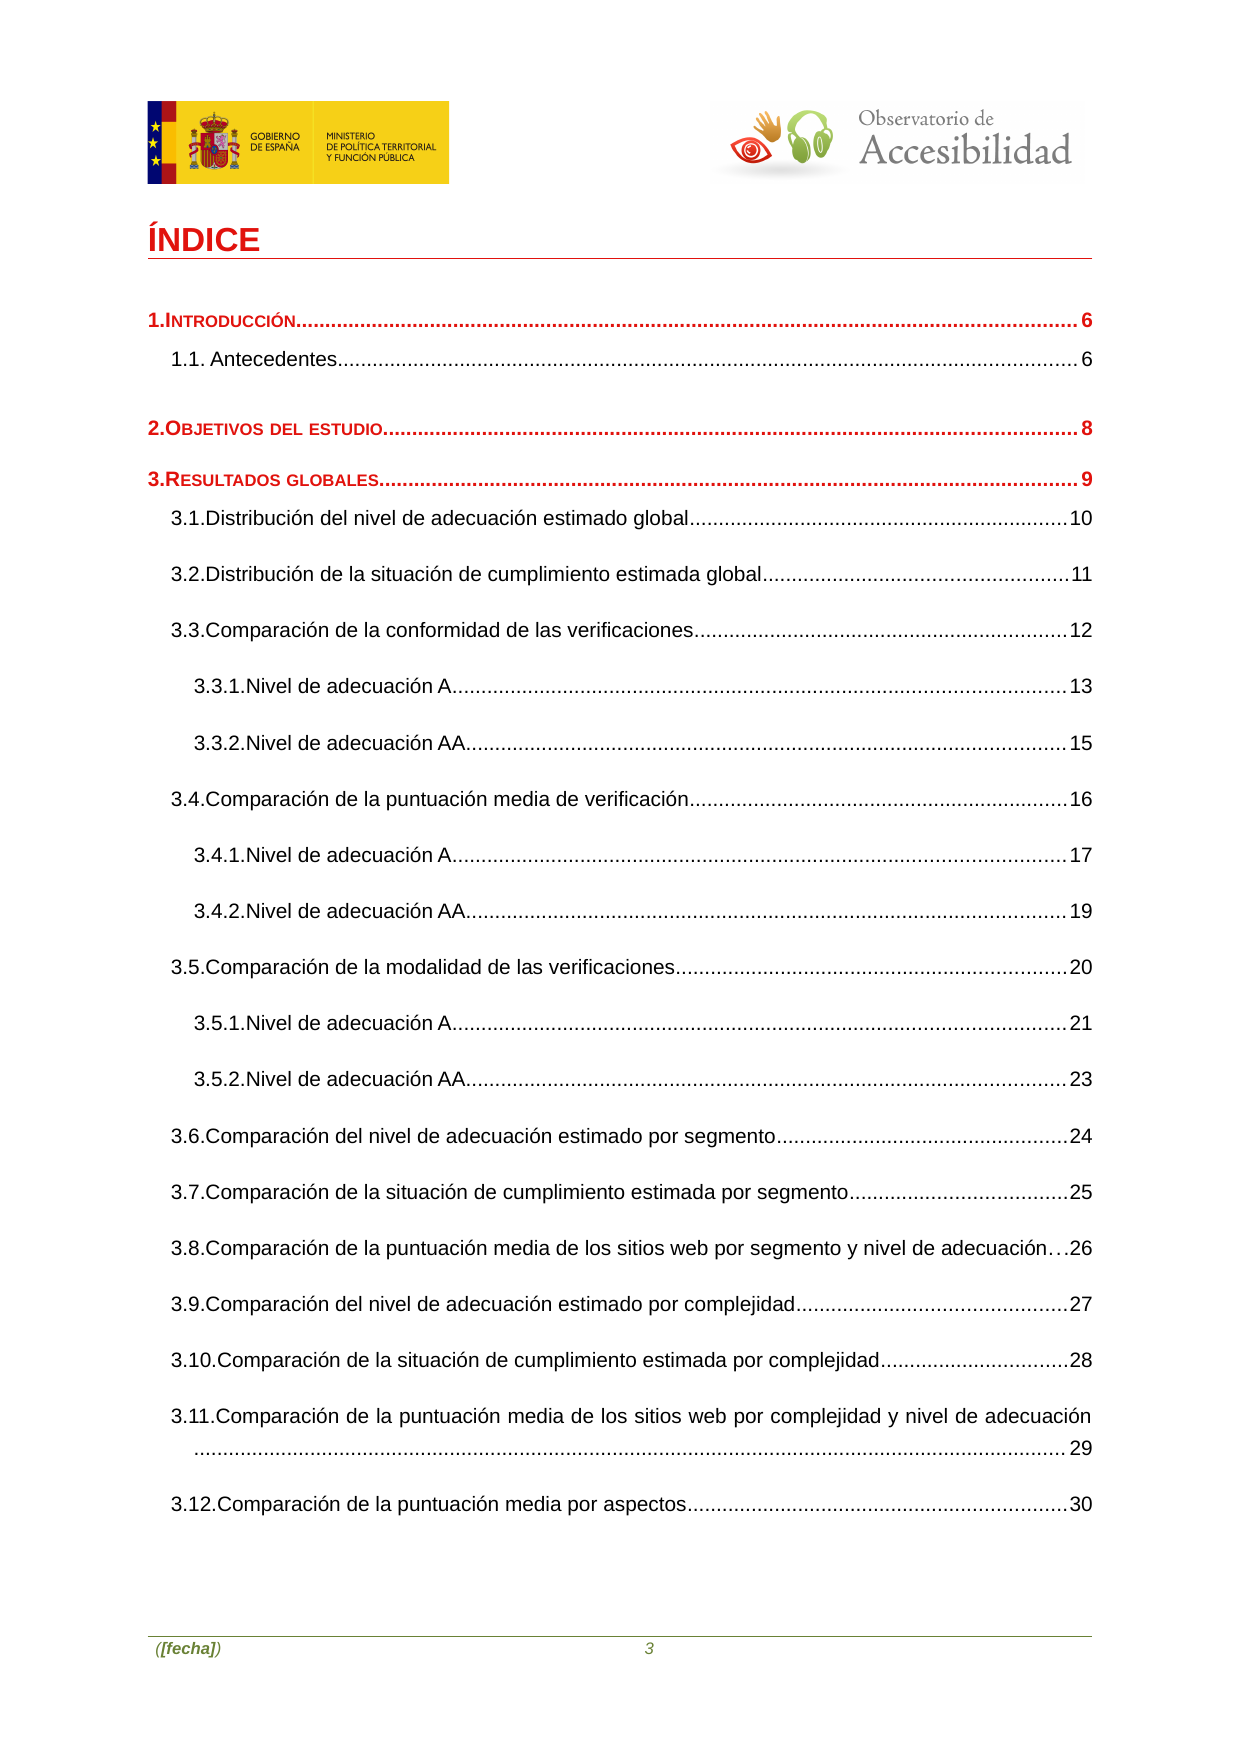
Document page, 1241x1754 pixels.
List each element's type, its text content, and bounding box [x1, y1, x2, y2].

text 3.7.Comparación de la situación de cumplimiento estimada por segmento 25 [171, 1179, 1092, 1203]
text 3.8.Comparación de la puntuación media de los sitios web por segmento y nivel de adecuación 26 [171, 1236, 1092, 1260]
text 3.1.Distribución del nivel de adecuación estimado global 10 [171, 506, 1092, 530]
picture [147, 101, 450, 184]
text 2.Objetivos del estudio 8 [148, 416, 1092, 439]
text 3.11.Comparación de la puntuación media de los sitios web por complejidad y nivel de adecuación 29 [171, 1404, 1092, 1459]
text 3.4.Comparación de la puntuación media de verificación 16 [171, 787, 1092, 811]
text 3.5.1.Nivel de adecuación A 21 [193, 1011, 1092, 1035]
text 3.6.Comparación del nivel de adecuación estimado por segmento 24 [171, 1123, 1092, 1147]
text 3.3.Comparación de la conformidad de las verificaciones 12 [171, 618, 1092, 642]
text 1.Introducción 6 [148, 308, 1092, 332]
text 3.3.2.Nivel de adecuación AA 15 [193, 730, 1092, 754]
text 3.2.Distribución de la situación de cumplimiento estimada global 11 [171, 562, 1092, 586]
text 3.4.1.Nivel de adecuación A 17 [193, 843, 1092, 867]
text 3.5.2.Nivel de adecuación AA 23 [193, 1067, 1092, 1091]
text 3.10.Comparación de la situación de cumplimiento estimada por complejidad 28 [171, 1348, 1092, 1372]
text 3.12.Comparación de la puntuación media por aspectos 30 [171, 1491, 1092, 1515]
picture [710, 101, 1086, 184]
text 3.4.2.Nivel de adecuación AA 19 [193, 899, 1092, 923]
text 1.1. Antecedentes 6 [171, 347, 1092, 371]
text 3.5.Comparación de la modalidad de las verificaciones 20 [171, 955, 1092, 979]
text 3.Resultados globales 9 [148, 467, 1092, 491]
text 3.3.1.Nivel de adecuación A 13 [193, 674, 1092, 698]
text Índice [148, 220, 1092, 258]
text 3.9.Comparación del nivel de adecuación estimado por complejidad 27 [171, 1292, 1092, 1316]
